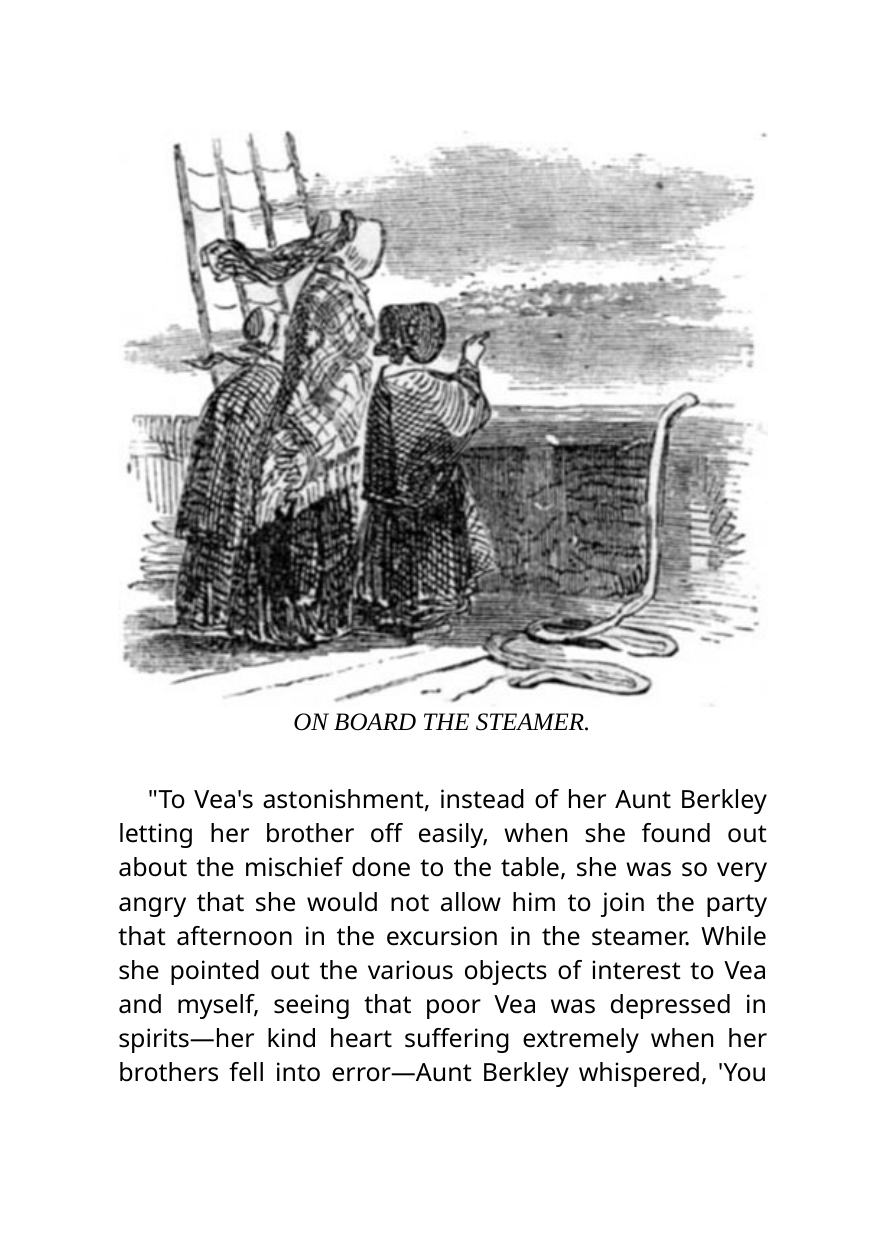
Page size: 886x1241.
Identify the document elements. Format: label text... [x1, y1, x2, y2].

text ON BOARD THE STEAMER. [118, 707, 768, 735]
picture [118, 130, 768, 707]
text "To Vea's astonishment, instead of her Aunt Berkley letting her brother off easily, when she found out about the mischief done to the table, she was so very angry that she would not allow him to join the party that afternoon in the excursion in the steamer. While she pointed out the various objects of interest to Vea and myself, seeing that poor Vea was depressed in spirits—her kind heart suffering extremely when her brothers fell into error—Aunt Berkley whispered, 'You [118, 782, 768, 1088]
